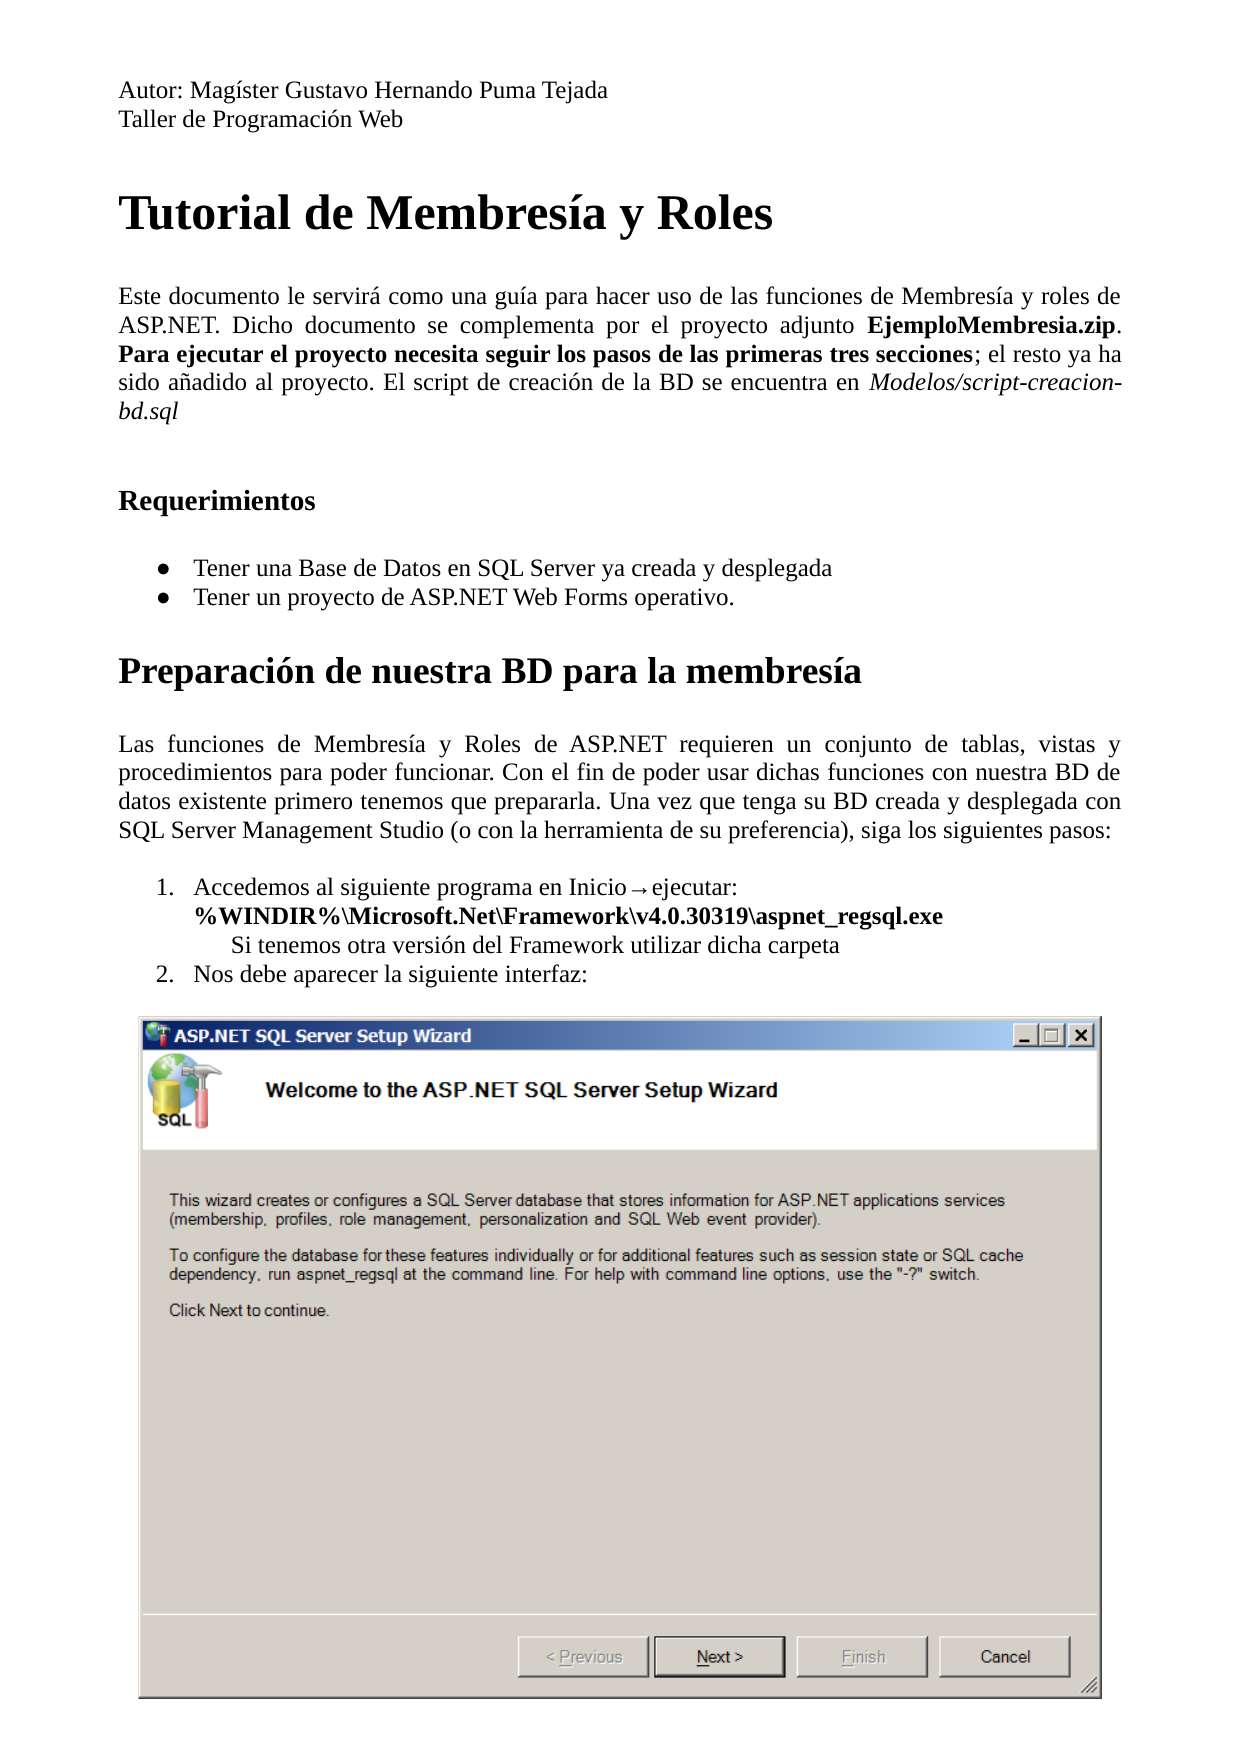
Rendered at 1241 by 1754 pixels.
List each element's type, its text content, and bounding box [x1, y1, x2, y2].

list Tener un proyecto de ASP.NET Web Forms operativo. [156, 582, 1122, 611]
text %WINDIR%\Microsoft.Net\Framework\v4.0.30319\aspnet_regsql.exe [193, 901, 1122, 930]
text Las funciones de Membresía y Roles de ASP.NET requieren un conjunto de tablas, vistas y procedimientos para poder funcionar. Con el fin de poder usar dichas funciones con nuestra BD de datos existente primero tenemos que prepararla. Una vez que tenga su BD creada y desplegada con SQL Server Management Studio (o con la herramienta de su preferencia), siga los siguientes pasos: [118, 729, 1122, 844]
list Nos debe aparecer la siguiente interfaz: [156, 959, 1122, 987]
list Accedemos al siguiente programa en Inicio→ejecutar: [156, 872, 1122, 901]
subtitle Tutorial de Membresía y Roles [118, 182, 1122, 240]
text Este documento le servirá como una guía para hacer uso de las funciones de Membresía y roles de ASP.NET. Dicho documento se complementa por el proyecto adjunto EjemploMembresia.zip. Para ejecutar el proyecto necesita seguir los pasos de las primeras tres secciones; el resto ya ha sido añadido al proyecto. El script de creación de la BD se encuentra en Modelos/script-creacion-bd.sql [118, 281, 1122, 425]
text Si tenemos otra versión del Framework utilizar dicha carpeta [231, 930, 1122, 959]
subtitle Requerimientos [118, 483, 1122, 516]
list Tener una Base de Datos en SQL Server ya creada y desplegada [156, 553, 1122, 582]
subtitle Preparación de nuestra BD para la membresía [118, 648, 1122, 692]
picture [138, 1016, 1102, 1699]
